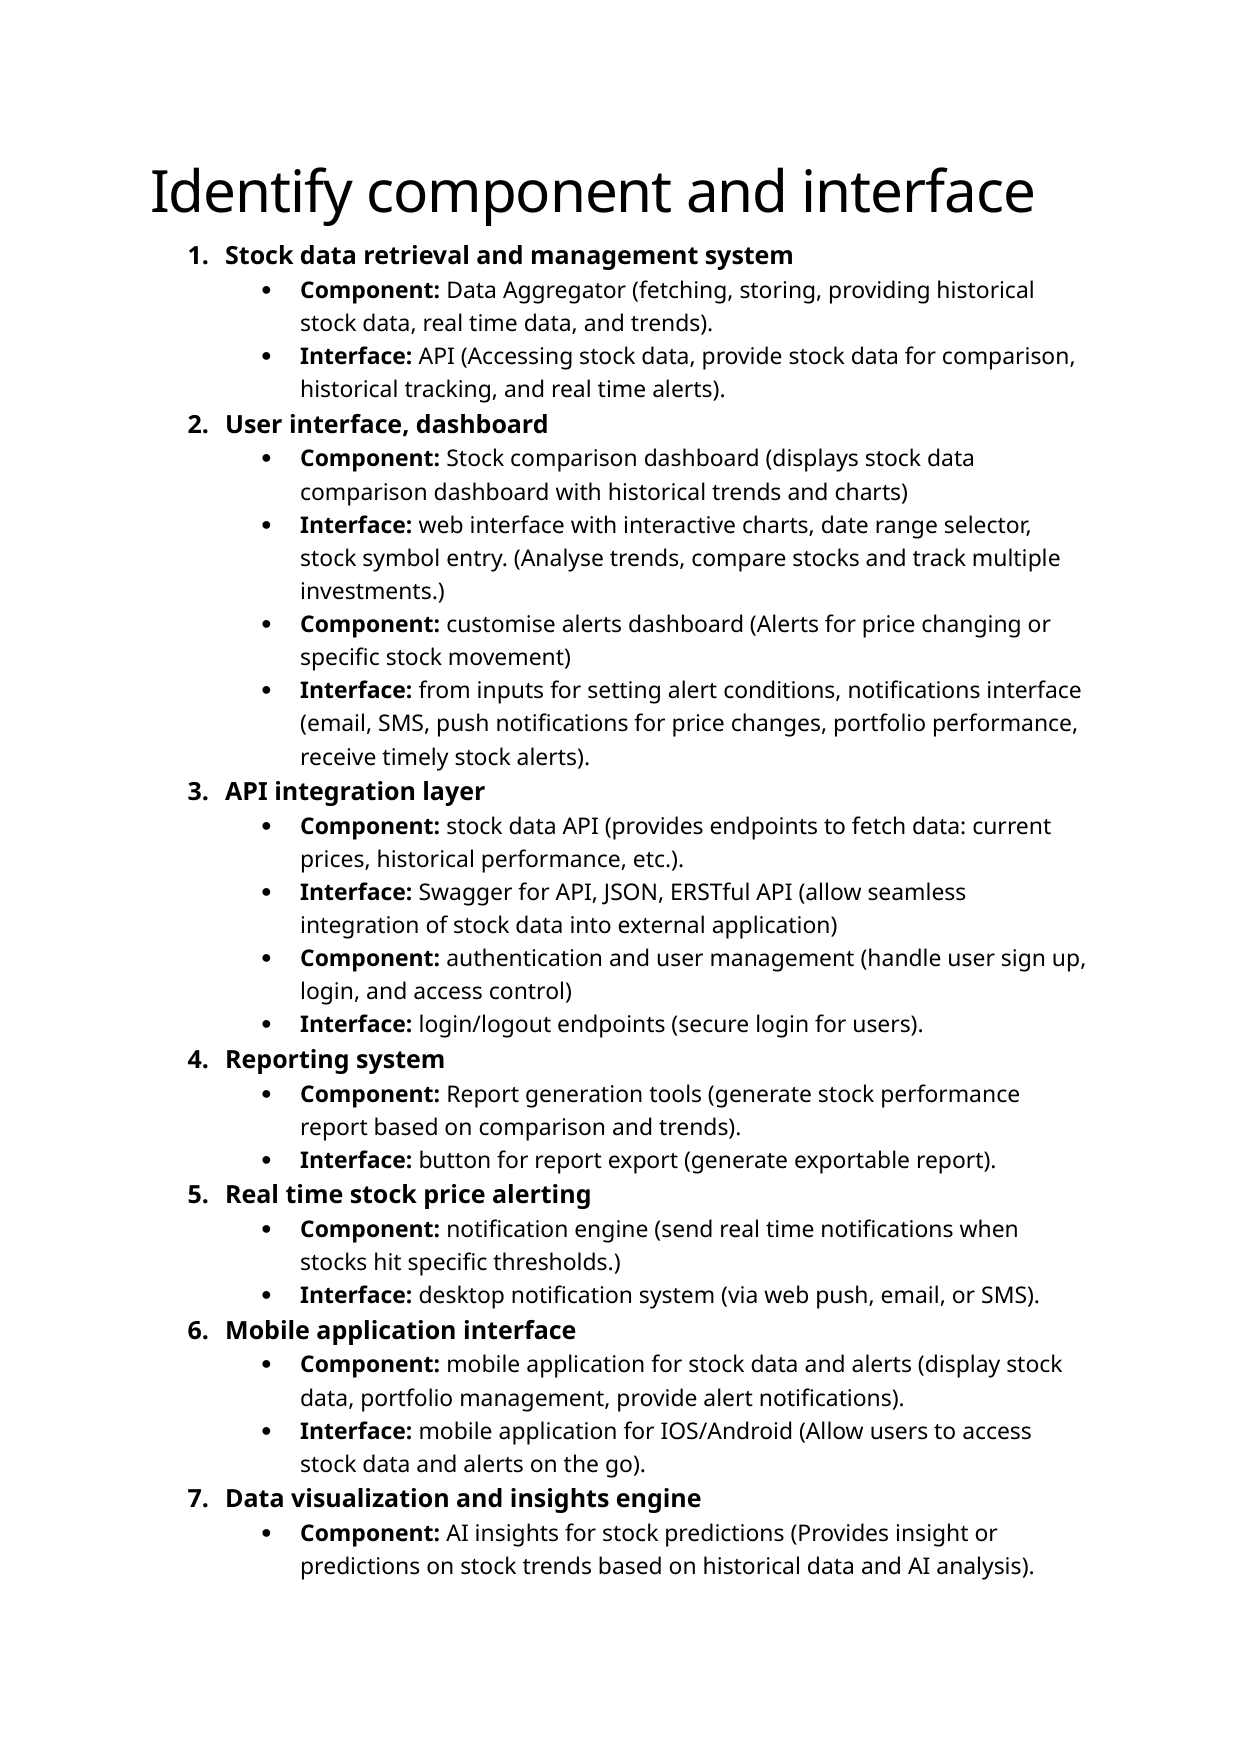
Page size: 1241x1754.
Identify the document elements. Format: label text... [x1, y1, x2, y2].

list Stock data retrieval and management system [187, 238, 1090, 272]
list Component: Report generation tools (generate stock performance report based on comparison and trends). [262, 1078, 1090, 1142]
list Component: Data Aggregator (fetching, storing, providing historical stock data, real time data, and trends). [262, 274, 1090, 338]
list Mobile application interface [187, 1312, 1090, 1346]
list Reporting system [187, 1042, 1090, 1076]
list Component: notification engine (send real time notifications when stocks hit specific thresholds.) [262, 1213, 1090, 1277]
list Interface: login/logout endpoints (secure login for users). [262, 1008, 1090, 1040]
list Real time stock price alerting [187, 1177, 1090, 1211]
list Interface: Swagger for API, JSON, ERSTful API (allow seamless integration of stock data into external application) [262, 876, 1090, 940]
list Interface: button for report export (generate exportable report). [262, 1144, 1090, 1175]
list Data visualization and insights engine [187, 1481, 1090, 1515]
list Interface: mobile application for IOS/Android (Allow users to access stock data and alerts on the go). [262, 1415, 1090, 1479]
list Component: stock data API (provides endpoints to fetch data: current prices, historical performance, etc.). [262, 810, 1090, 874]
list User interface, dashboard [187, 406, 1090, 440]
list API integration layer [187, 774, 1090, 808]
list Component: Stock comparison dashboard (displays stock data comparison dashboard with historical trends and charts) [262, 442, 1090, 507]
list Interface: web interface with interactive charts, date range selector, stock symbol entry. (Analyse trends, compare stocks and track multiple investments.) [262, 509, 1090, 606]
list Interface: from inputs for setting alert conditions, notifications interface (email, SMS, push notifications for price changes, portfolio performance, receive timely stock alerts). [262, 674, 1090, 772]
list Component: authentication and user management (handle user sign up, login, and access control) [262, 942, 1090, 1007]
list Interface: desktop notification system (via web push, email, or SMS). [262, 1279, 1090, 1311]
list Component: AI insights for stock predictions (Provides insight or predictions on stock trends based on historical data and AI analysis). [262, 1517, 1090, 1581]
list Interface: API (Accessing stock data, provide stock data for comparison, historical tracking, and real time alerts). [262, 340, 1090, 404]
list Component: customise alerts dashboard (Alerts for price changing or specific stock movement) [262, 608, 1090, 672]
title Identify component and interface [150, 150, 1090, 229]
list Component: mobile application for stock data and alerts (display stock data, portfolio management, provide alert notifications). [262, 1348, 1090, 1413]
